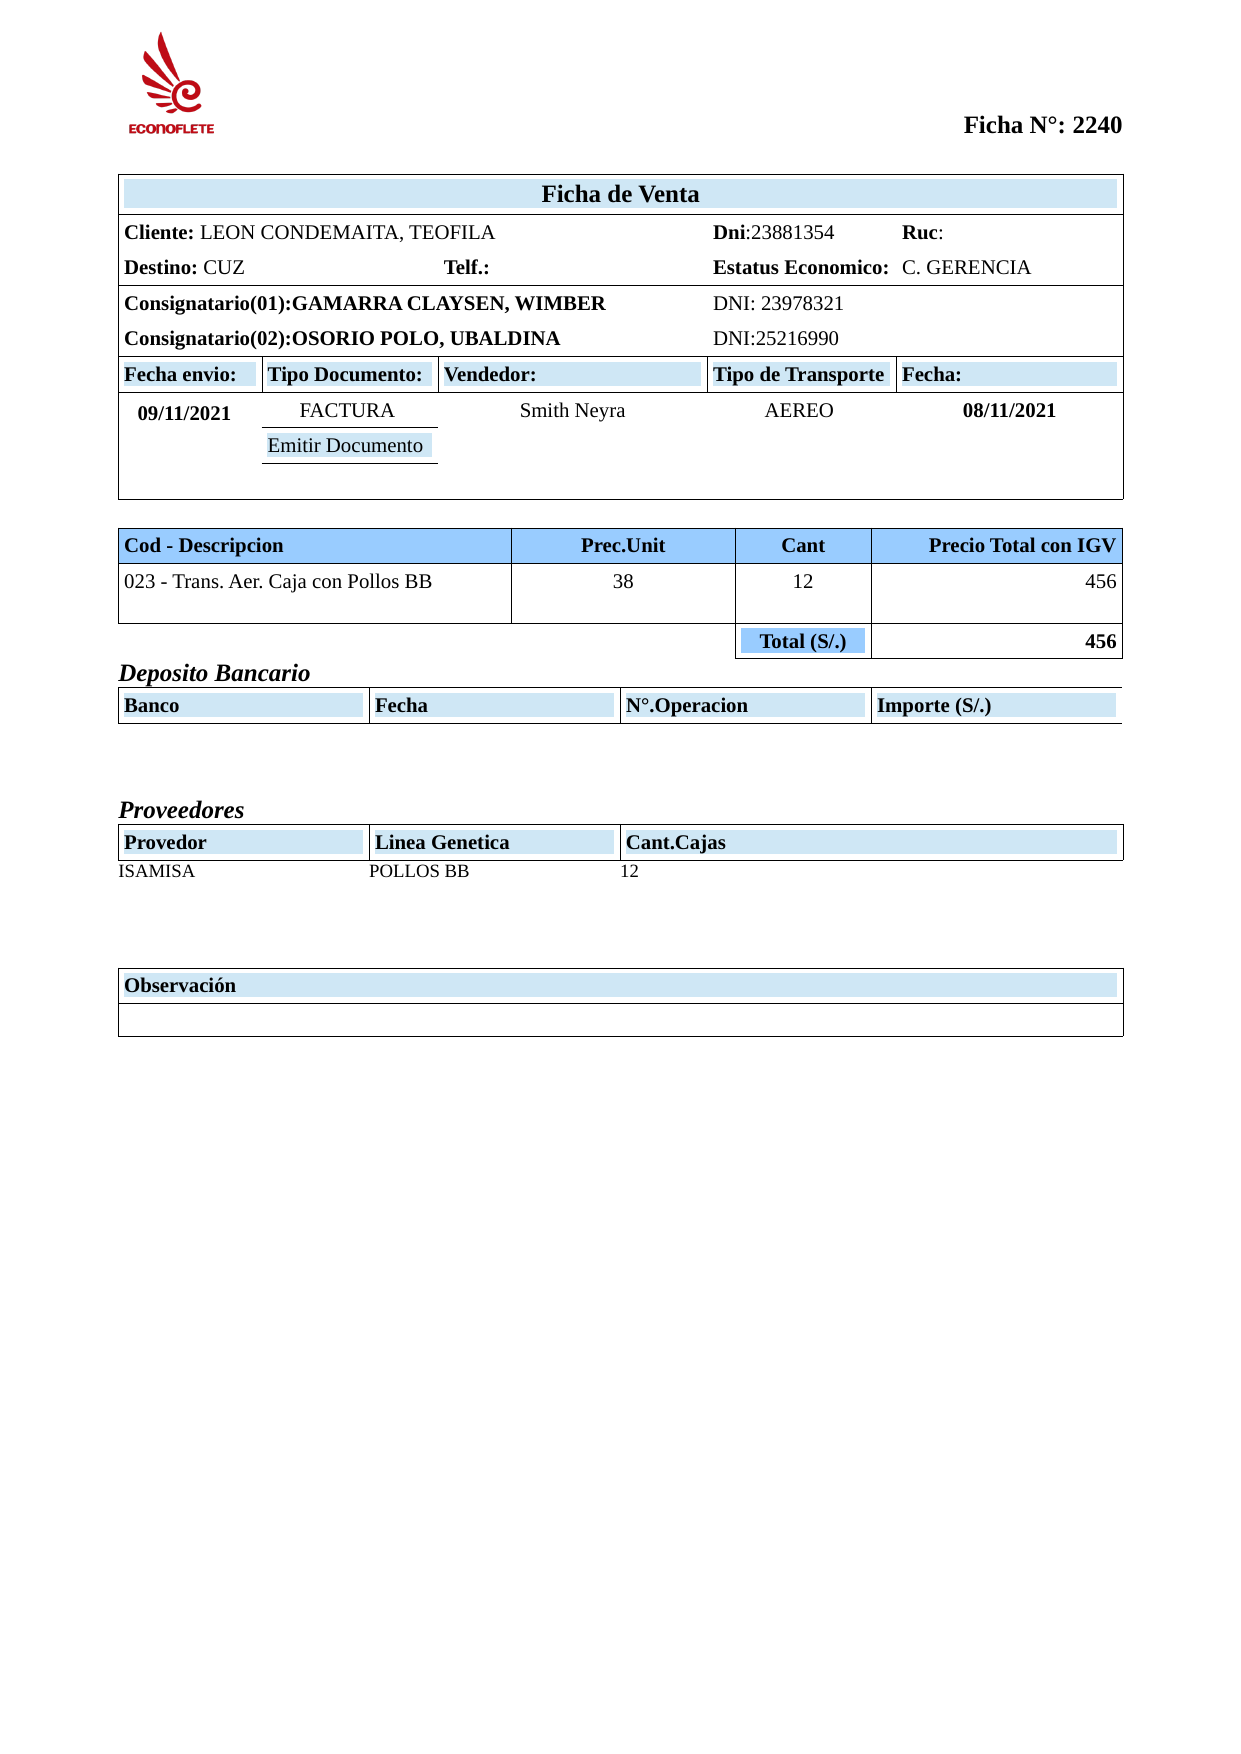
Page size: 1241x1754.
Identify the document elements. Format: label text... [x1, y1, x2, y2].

table_cell [871, 724, 1122, 747]
table_cell Consignatario(02):OSORIO POLO, UBALDINA [119, 321, 707, 356]
table_cell Total (S/.) [736, 624, 871, 658]
table_cell Destino: CUZ [119, 249, 438, 285]
table_cell C. GERENCIA [896, 249, 1123, 285]
table_cell 12 [736, 564, 871, 623]
table_cell [118, 881, 369, 903]
table_header Cod - Descripcion [119, 529, 511, 563]
table_cell [620, 771, 871, 795]
table_cell 023 - Trans. Aer. Caja con Pollos BB [119, 564, 511, 623]
table_cell Cliente: LEON CONDEMAITA, TEOFILA [119, 215, 707, 249]
table_header Provedor [119, 825, 369, 859]
table_cell [369, 747, 620, 771]
table_cell [369, 924, 620, 946]
table_cell DNI:25216990 [707, 321, 1123, 356]
table_cell [871, 771, 1122, 795]
table_cell Telf.: [438, 249, 707, 285]
table_cell Fecha envio: [119, 357, 262, 392]
table_header Fecha [370, 688, 620, 723]
table_cell [369, 771, 620, 795]
table_cell Ruc: [896, 215, 1123, 249]
table_header Precio Total con IGV [872, 529, 1122, 563]
table_cell [118, 903, 369, 924]
table_cell [118, 624, 511, 658]
table_cell Fecha: [897, 357, 1123, 392]
table_cell Emitir Documento [262, 428, 438, 463]
table_cell 08/11/2021 [896, 393, 1123, 498]
table_header Linea Genetica [370, 825, 620, 859]
table_cell [369, 724, 620, 747]
table_cell [620, 946, 1123, 967]
table_header Observación [119, 969, 1123, 1003]
table_cell [118, 946, 369, 967]
table_cell ISAMISA [118, 861, 369, 881]
table_cell 456 [872, 624, 1122, 658]
table_cell DNI: 23978321 [707, 286, 1123, 321]
table_cell [118, 724, 369, 747]
table_cell [119, 1004, 1123, 1036]
table_cell [620, 903, 1123, 924]
text Proveedores [118, 795, 1122, 824]
table_cell POLLOS BB [369, 861, 620, 881]
table_cell 09/11/2021 [119, 393, 262, 498]
table_cell 38 [512, 564, 735, 623]
table_cell [620, 924, 1123, 946]
picture [118, 31, 225, 134]
table_cell [511, 624, 735, 658]
table_cell [620, 881, 1123, 903]
table_cell [369, 881, 620, 903]
table_cell Tipo de Transporte [708, 357, 896, 392]
table_header Cant.Cajas [621, 825, 1123, 859]
table_header Importe (S/.) [872, 688, 1122, 723]
table_cell [118, 771, 369, 795]
table_cell 12 [620, 861, 1123, 881]
table_header Ficha de Venta [119, 175, 1123, 214]
table_cell Vendedor: [439, 357, 707, 392]
table_header Banco [119, 688, 369, 723]
table_cell [369, 903, 620, 924]
table_cell [118, 924, 369, 946]
table_cell [620, 724, 871, 747]
table_cell 456 [872, 564, 1122, 623]
table_cell Tipo Documento: [263, 357, 438, 392]
table_header Cant [736, 529, 871, 563]
table_cell FACTURA [262, 393, 438, 427]
table_cell [620, 747, 871, 771]
table_cell [369, 946, 620, 967]
table_cell AEREO [707, 393, 896, 498]
table_cell [118, 747, 369, 771]
text Deposito Bancario [118, 658, 1122, 687]
table_cell Estatus Economico: [707, 249, 896, 285]
table_cell [871, 747, 1122, 771]
table_cell Smith Neyra [438, 393, 707, 498]
table_cell [262, 464, 438, 498]
table_header Prec.Unit [512, 529, 735, 563]
table_cell Dni:23881354 [707, 215, 896, 249]
table_header N°.Operacion [621, 688, 871, 723]
table_cell Consignatario(01):GAMARRA CLAYSEN, WIMBER [119, 286, 707, 321]
